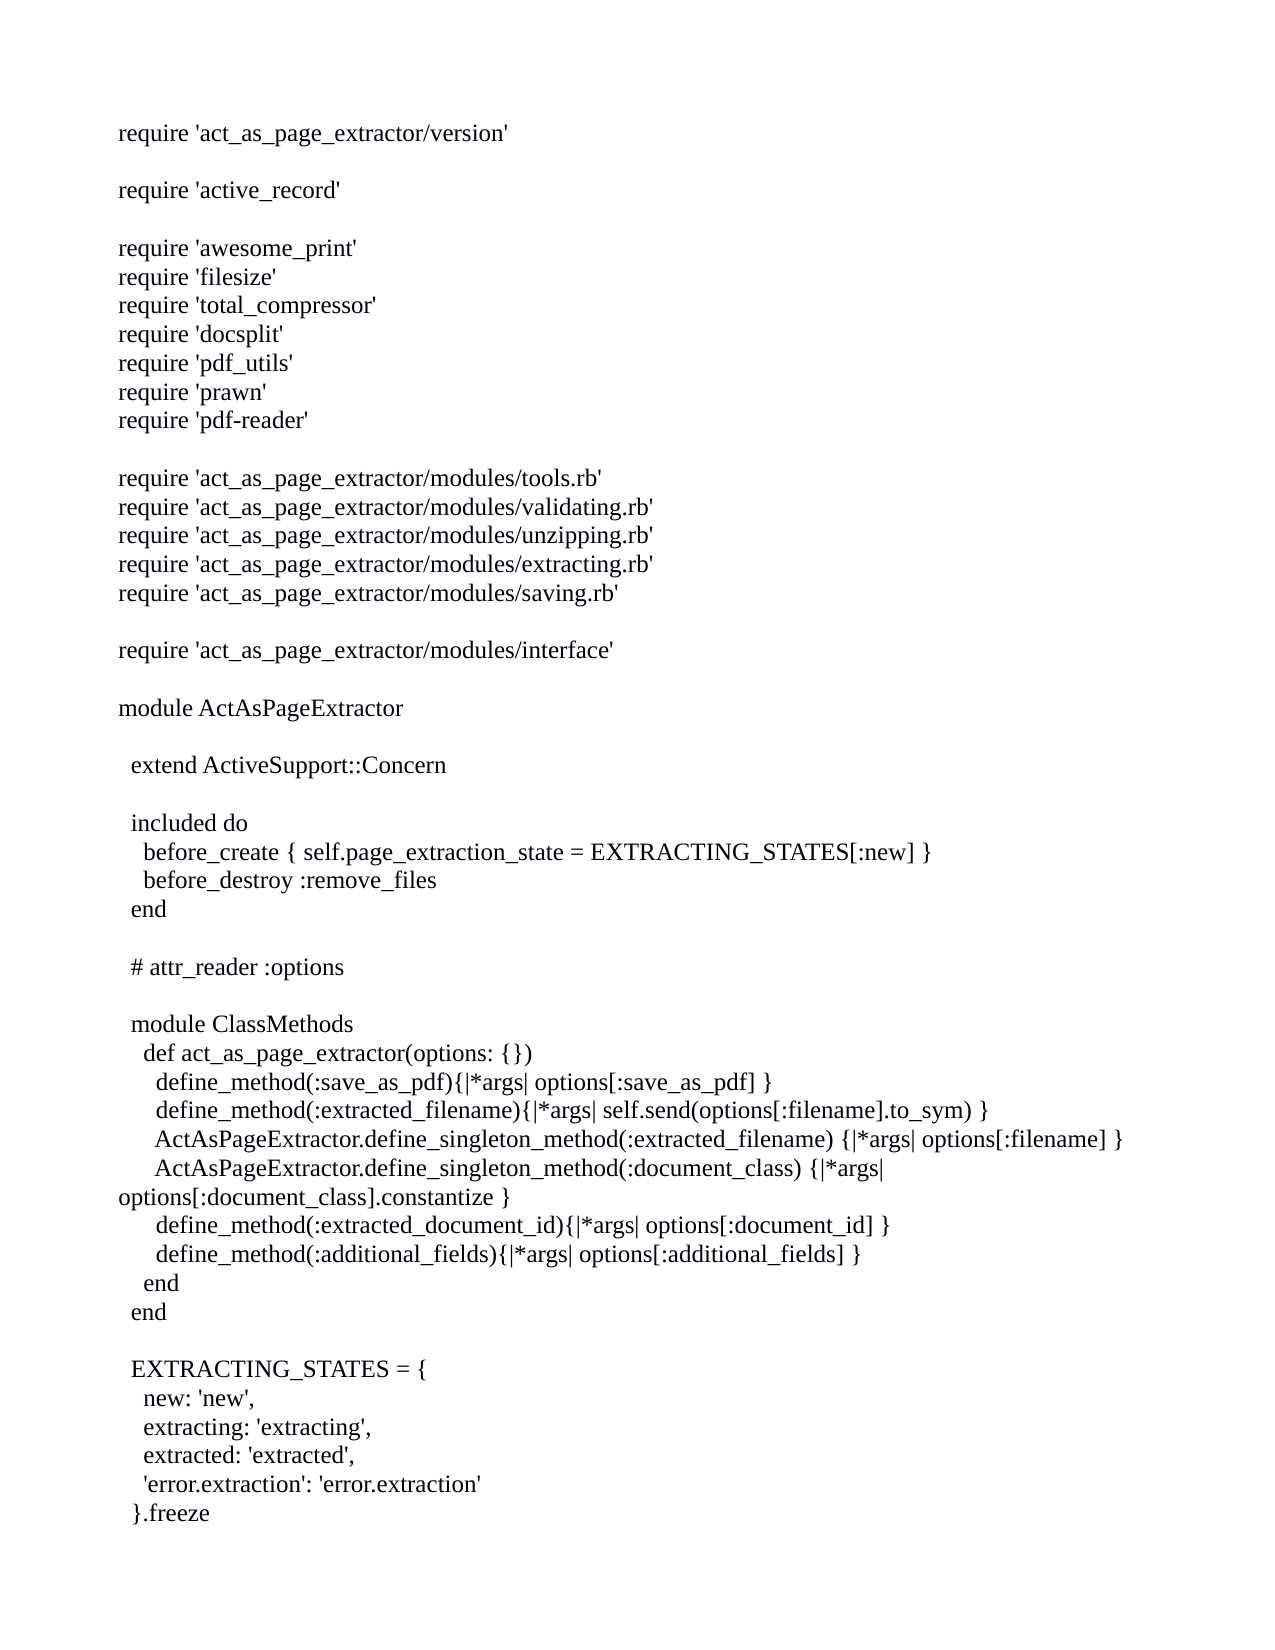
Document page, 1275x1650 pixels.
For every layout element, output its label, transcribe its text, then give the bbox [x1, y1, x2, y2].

text require 'pdf-reader' [118, 406, 1157, 434]
text new: 'new', [118, 1383, 1157, 1412]
text def act_as_page_extractor(options: {}) [118, 1038, 1157, 1067]
text require 'act_as_page_extractor/modules/tools.rb' [118, 463, 1157, 492]
text end [118, 894, 1157, 923]
text define_method(:additional_fields){|*args| options[:additional_fields] } [118, 1239, 1157, 1268]
text require 'act_as_page_extractor/modules/interface' [118, 636, 1157, 664]
text require 'total_compressor' [118, 291, 1157, 319]
text require 'docsplit' [118, 319, 1157, 348]
text require 'act_as_page_extractor/modules/validating.rb' [118, 492, 1157, 521]
text end [118, 1268, 1157, 1297]
text require 'active_record' [118, 176, 1157, 204]
text ActAsPageExtractor.define_singleton_method(:extracted_filename) {|*args| options[:filename] } [118, 1124, 1157, 1153]
text module ActAsPageExtractor [118, 693, 1157, 722]
text ActAsPageExtractor.define_singleton_method(:document_class) {|*args| options[:document_class].constantize } [118, 1153, 1157, 1211]
text extracting: 'extracting', [118, 1412, 1157, 1441]
text end [118, 1297, 1157, 1326]
text require 'act_as_page_extractor/modules/saving.rb' [118, 578, 1157, 607]
text require 'pdf_utils' [118, 348, 1157, 377]
text require 'awesome_print' [118, 233, 1157, 262]
text require 'act_as_page_extractor/modules/extracting.rb' [118, 549, 1157, 578]
text require 'prawn' [118, 377, 1157, 406]
text define_method(:save_as_pdf){|*args| options[:save_as_pdf] } [118, 1067, 1157, 1096]
text require 'filesize' [118, 262, 1157, 291]
text require 'act_as_page_extractor/version' [118, 118, 1157, 147]
text before_create { self.page_extraction_state = EXTRACTING_STATES[:new] } [118, 837, 1157, 866]
text }.freeze [118, 1498, 1157, 1527]
text before_destroy :remove_files [118, 866, 1157, 894]
text define_method(:extracted_document_id){|*args| options[:document_id] } [118, 1211, 1157, 1239]
text extend ActiveSupport::Concern [118, 751, 1157, 779]
text EXTRACTING_STATES = { [118, 1354, 1157, 1383]
text 'error.extraction': 'error.extraction' [118, 1469, 1157, 1498]
text define_method(:extracted_filename){|*args| self.send(options[:filename].to_sym) } [118, 1096, 1157, 1124]
text require 'act_as_page_extractor/modules/unzipping.rb' [118, 521, 1157, 549]
text module ClassMethods [118, 1009, 1157, 1038]
text # attr_reader :options [118, 952, 1157, 981]
text included do [118, 808, 1157, 837]
text extracted: 'extracted', [118, 1441, 1157, 1469]
